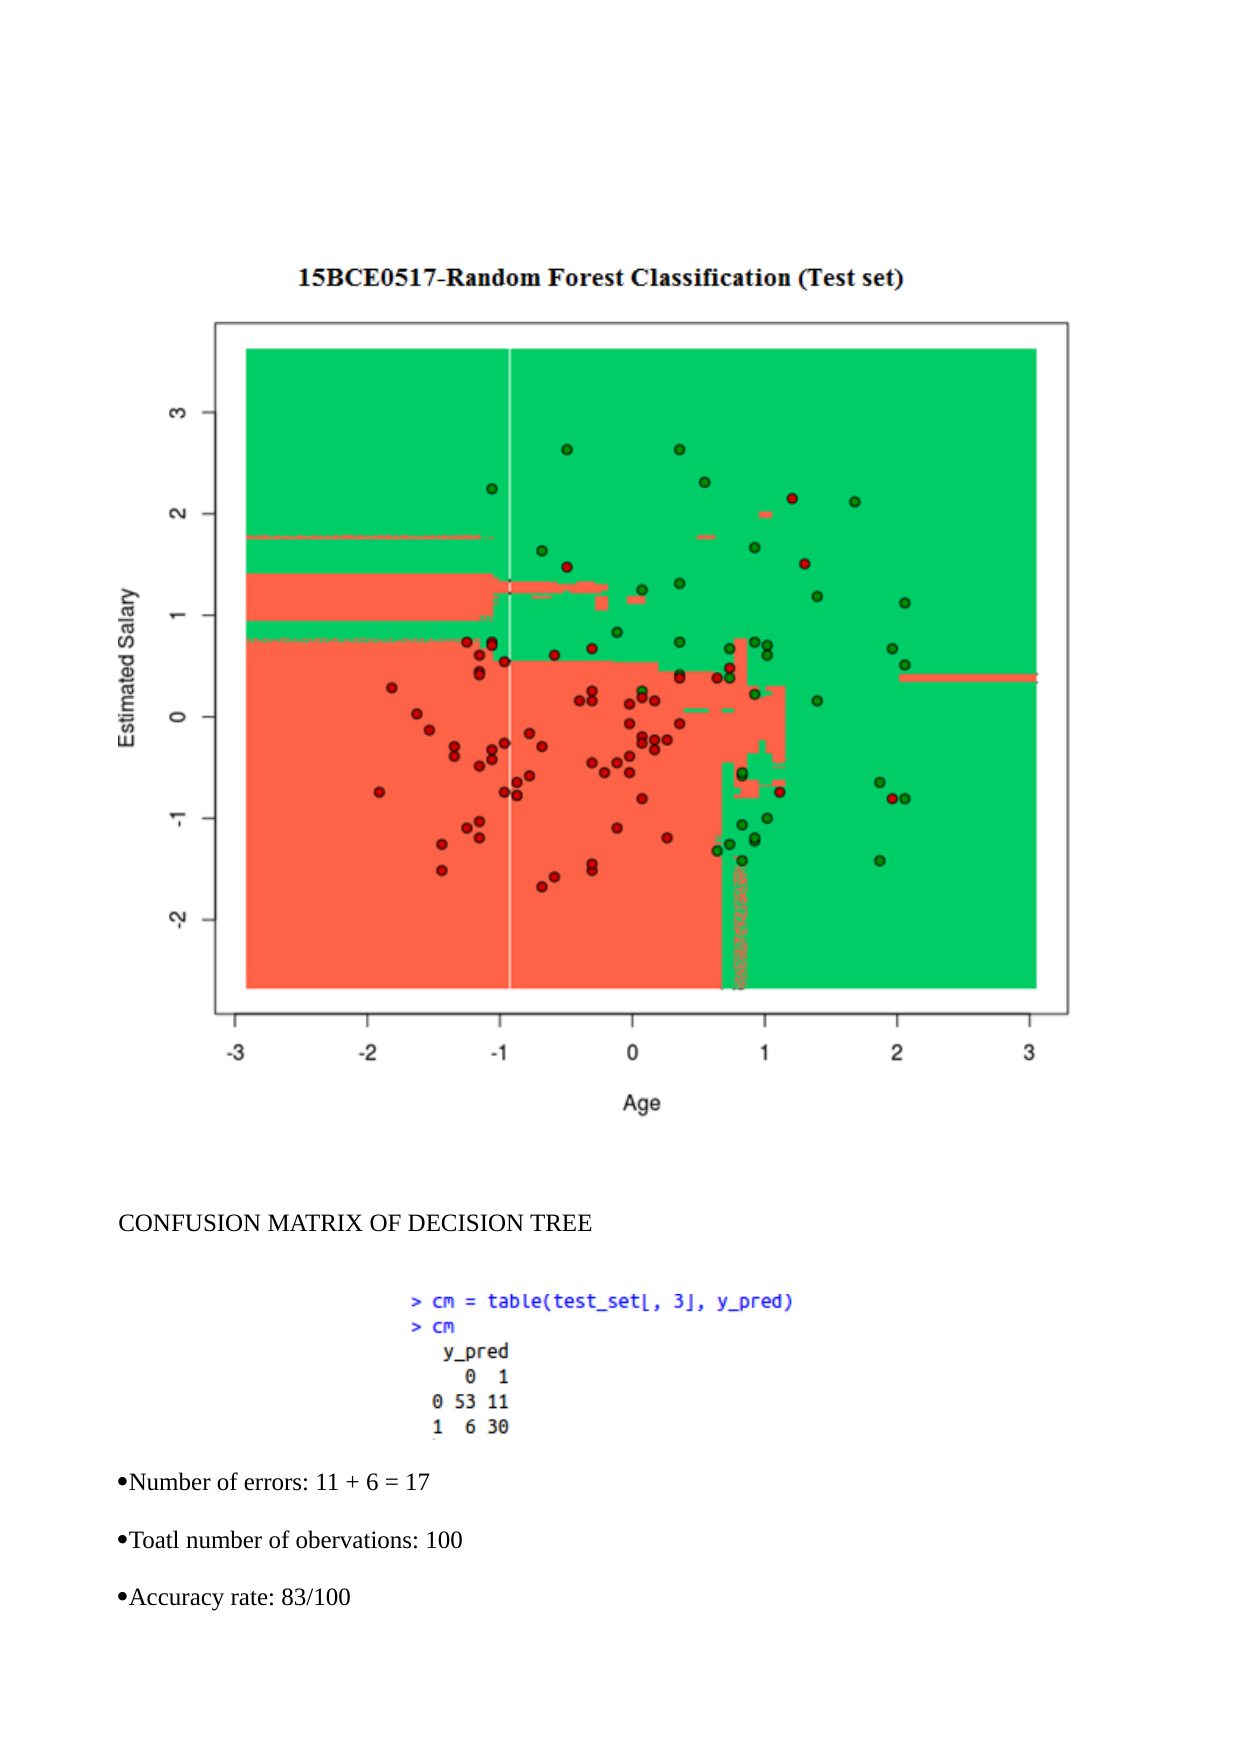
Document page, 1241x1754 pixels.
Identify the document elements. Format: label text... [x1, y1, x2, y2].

list Toatl number of obervations: 100 [118, 1525, 1122, 1553]
text CONFUSION MATRIX OF DECISION TREE [118, 1208, 1122, 1237]
list Accuracy rate: 83/100 [118, 1582, 1122, 1611]
list Number of errors: 11 + 6 = 17 [118, 1467, 1122, 1496]
